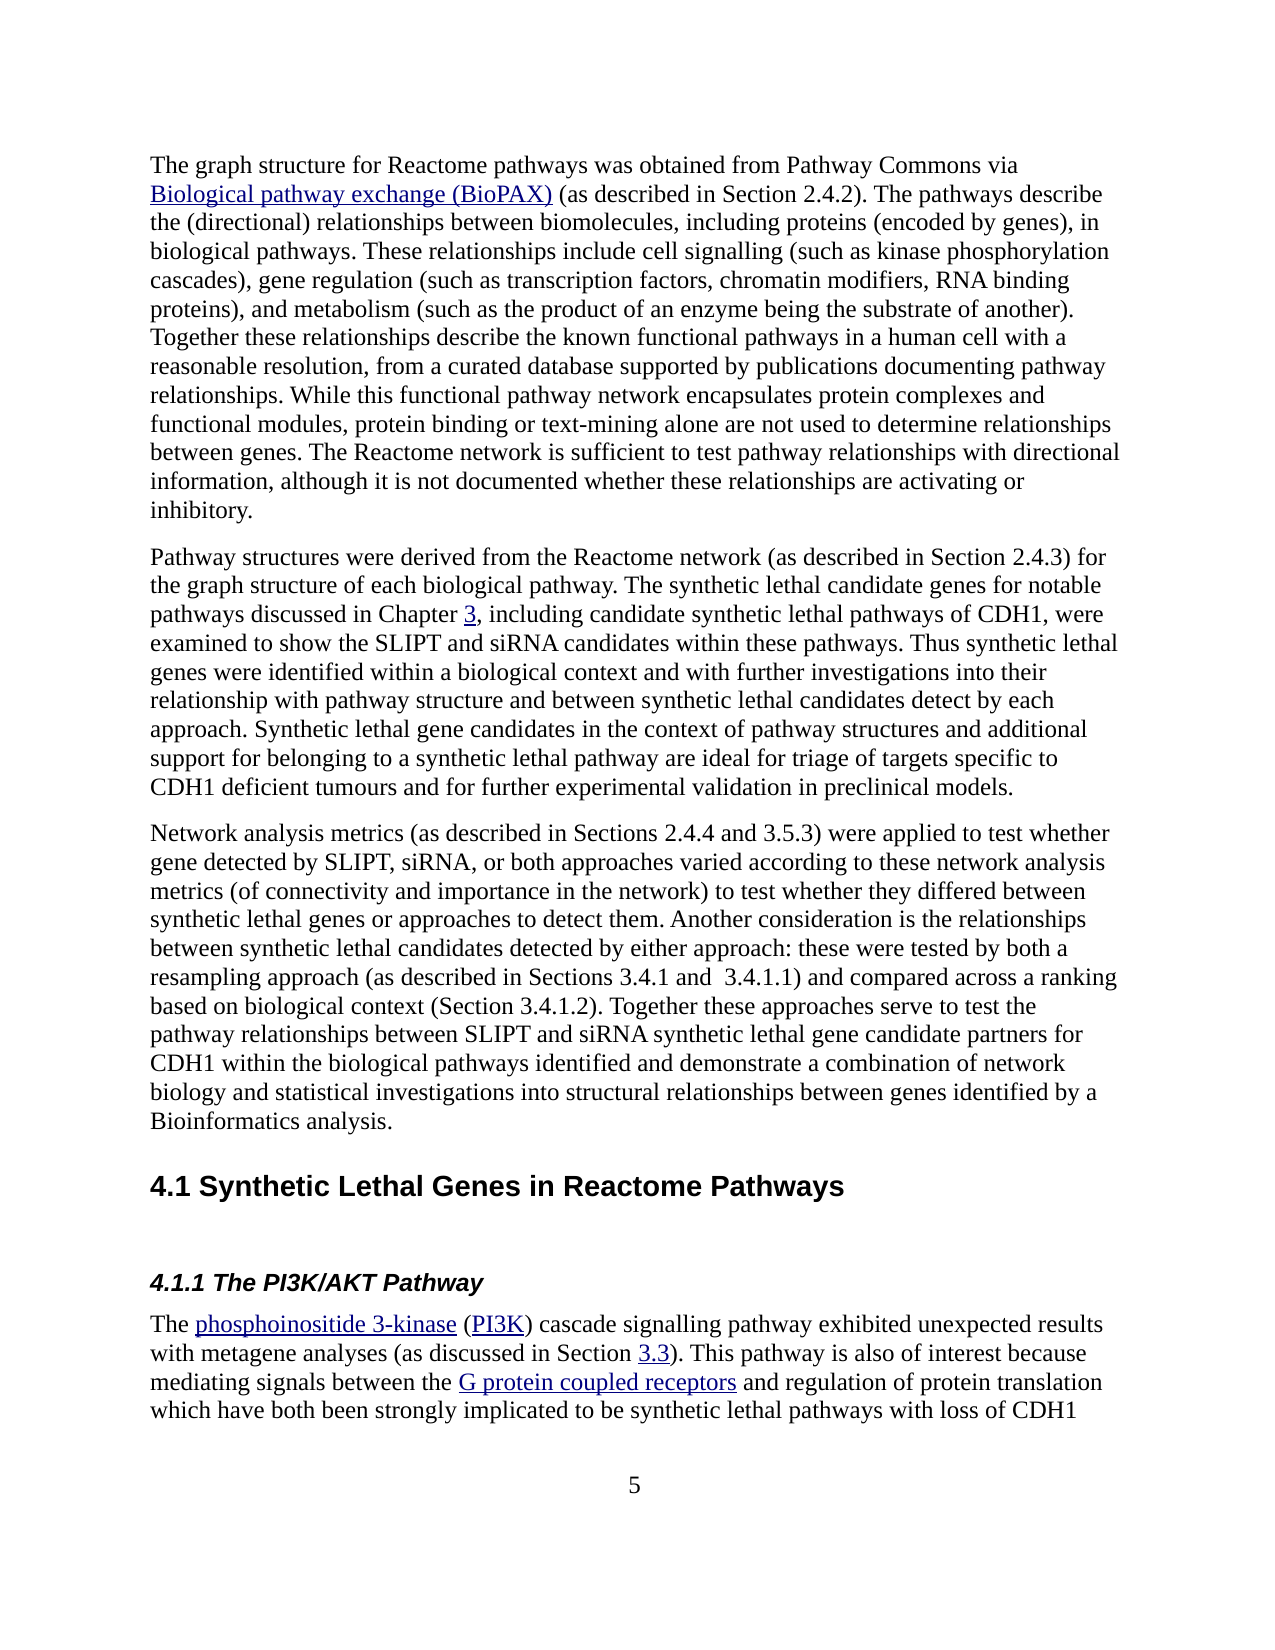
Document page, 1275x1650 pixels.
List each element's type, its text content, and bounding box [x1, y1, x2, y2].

subtitle 4.1.1 The PI3K/AKT Pathway [150, 1268, 1125, 1297]
text Pathway structures were derived from the Reactome network (as described in Section 2.4.3) for the graph structure of each biological pathway. The synthetic lethal candidate genes for notable pathways discussed in Chapter 3, including candidate synthetic lethal pathways of CDH1, were examined to show the SLIPT and siRNA candidates within these pathways. Thus synthetic lethal genes were identified within a biological context and with further investigations into their relationship with pathway structure and between synthetic lethal candidates detect by each approach. Synthetic lethal gene candidates in the context of pathway structures and additional support for belonging to a synthetic lethal pathway are ideal for triage of targets specific to CDH1 deficient tumours and for further experimental validation in preclinical models. [150, 542, 1125, 800]
text The phosphoinositide 3-kinase (PI3K) cascade signalling pathway exhibited unexpected results with metagene analyses (as discussed in Section 3.3). This pathway is also of interest because mediating signals between the G protein coupled receptors and regulation of protein translation which have both been strongly implicated to be synthetic lethal pathways with loss of CDH1 [150, 1309, 1125, 1424]
text Network analysis metrics (as described in Sections 2.4.4 and 3.5.3) were applied to test whether gene detected by SLIPT, siRNA, or both approaches varied according to these network analysis metrics (of connectivity and importance in the network) to test whether they differed between synthetic lethal genes or approaches to detect them. Another consideration is the relationships between synthetic lethal candidates detected by either approach: these were tested by both a resampling approach (as described in Sections 3.4.1 and 3.4.1.1) and compared across a ranking based on biological context (Section 3.4.1.2). Together these approaches serve to test the pathway relationships between SLIPT and siRNA synthetic lethal gene candidate partners for CDH1 within the biological pathways identified and demonstrate a combination of network biology and statistical investigations into structural relationships between genes identified by a Bioinformatics analysis. [150, 818, 1125, 1134]
subtitle 4.1 Synthetic Lethal Genes in Reactome Pathways [150, 1168, 1125, 1202]
text The graph structure for Reactome pathways was obtained from Pathway Commons via Biological pathway exchange (BioPAX) (as described in Section 2.4.2). The pathways describe the (directional) relationships between biomolecules, including proteins (encoded by genes), in biological pathways. These relationships include cell signalling (such as kinase phosphorylation cascades), gene regulation (such as transcription factors, chromatin modifiers, RNA binding proteins), and metabolism (such as the product of an enzyme being the substrate of another). Together these relationships describe the known functional pathways in a human cell with a reasonable resolution, from a curated database supported by publications documenting pathway relationships. While this functional pathway network encapsulates protein complexes and functional modules, protein binding or text-mining alone are not used to determine relationships between genes. The Reactome network is sufficient to test pathway relationships with directional information, although it is not documented whether these relationships are activating or inhibitory. [150, 150, 1125, 524]
